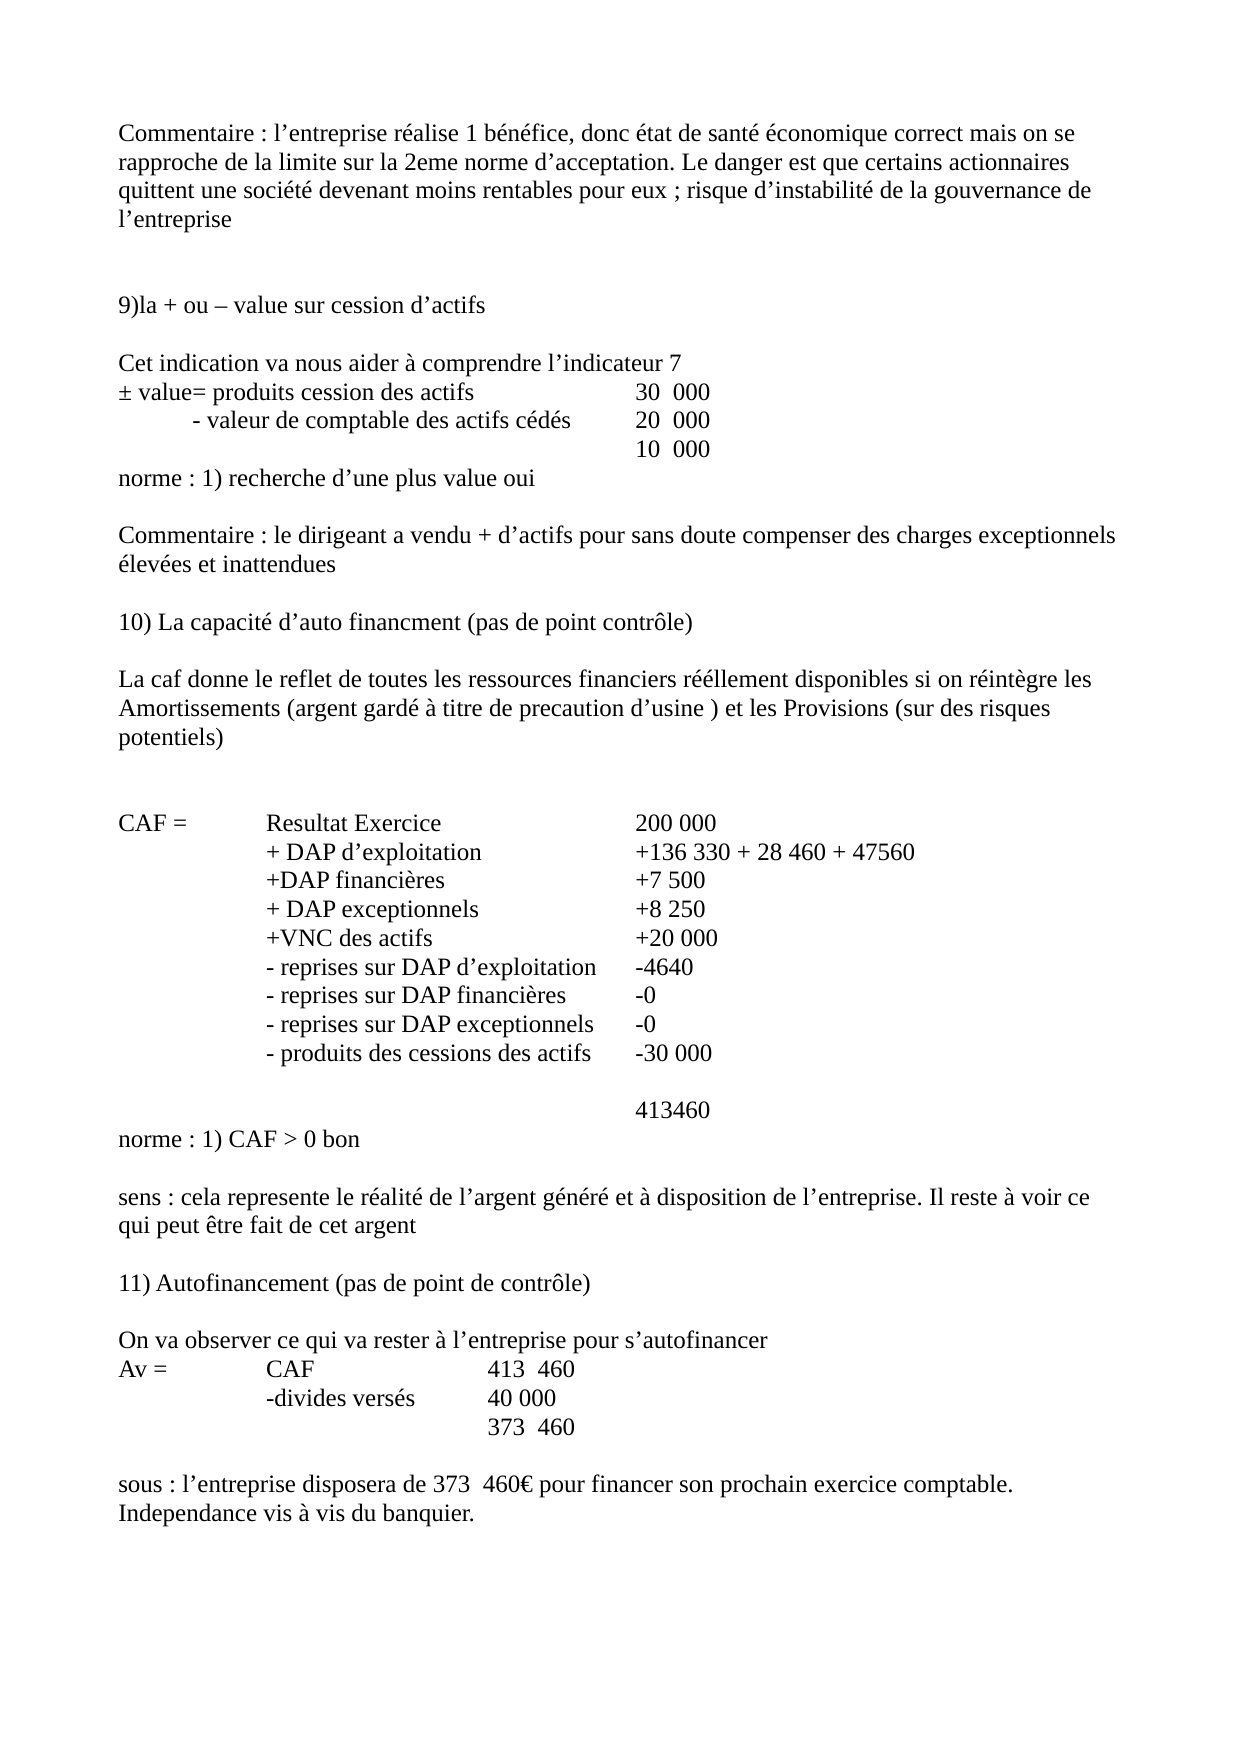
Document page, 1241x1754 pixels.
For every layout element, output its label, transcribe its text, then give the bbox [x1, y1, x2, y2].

text 10 000 [118, 434, 1122, 463]
text -divides versés 40 000 [118, 1383, 1122, 1412]
text - reprises sur DAP exceptionnels -0 [118, 1009, 1122, 1038]
text - reprises sur DAP financières -0 [118, 981, 1122, 1009]
text Cet indication va nous aider à comprendre l’indicateur 7 [118, 348, 1122, 377]
text CAF = Resultat Exercice 200 000 [118, 808, 1122, 837]
text 413460 [118, 1096, 1122, 1124]
text Commentaire : l’entreprise réalise 1 bénéfice, donc état de santé économique correct mais on se rapproche de la limite sur la 2eme norme d’acceptation. Le danger est que certains actionnaires quittent une société devenant moins rentables pour eux ; risque d’instabilité de la gouvernance de l’entreprise [118, 118, 1122, 233]
text + DAP d’exploitation +136 330 + 28 460 + 47560 [118, 837, 1122, 866]
text sous : l’entreprise disposera de 373 460€ pour financer son prochain exercice comptable. Independance vis à vis du banquier. [118, 1469, 1122, 1527]
text - reprises sur DAP d’exploitation -4640 [118, 952, 1122, 981]
text - produits des cessions des actifs -30 000 [118, 1038, 1122, 1067]
text Commentaire : le dirigeant a vendu + d’actifs pour sans doute compenser des charges exceptionnels élevées et inattendues [118, 521, 1122, 578]
text +VNC des actifs +20 000 [118, 923, 1122, 952]
text La caf donne le reflet de toutes les ressources financiers rééllement disponibles si on réintègre les Amortissements (argent gardé à titre de precaution d’usine ) et les Provisions (sur des risques potentiels) [118, 664, 1122, 751]
text - valeur de comptable des actifs cédés 20 000 [118, 406, 1122, 434]
text 11) Autofinancement (pas de point de contrôle) [118, 1268, 1122, 1297]
text sens : cela represente le réalité de l’argent généré et à disposition de l’entreprise. Il reste à voir ce qui peut être fait de cet argent [118, 1182, 1122, 1239]
text + DAP exceptionnels +8 250 [118, 894, 1122, 923]
text +DAP financières +7 500 [118, 866, 1122, 894]
text Av = CAF 413 460 [118, 1354, 1122, 1383]
text 10) La capacité d’auto financment (pas de point contrôle) [118, 607, 1122, 636]
text norme : 1) recherche d’une plus value oui [118, 463, 1122, 492]
text On va observer ce qui va rester à l’entreprise pour s’autofinancer [118, 1326, 1122, 1354]
text 9)la + ou – value sur cession d’actifs [118, 291, 1122, 319]
text norme : 1) CAF > 0 bon [118, 1124, 1122, 1153]
text ± value= produits cession des actifs 30 000 [118, 377, 1122, 406]
text 373 460 [118, 1412, 1122, 1441]
